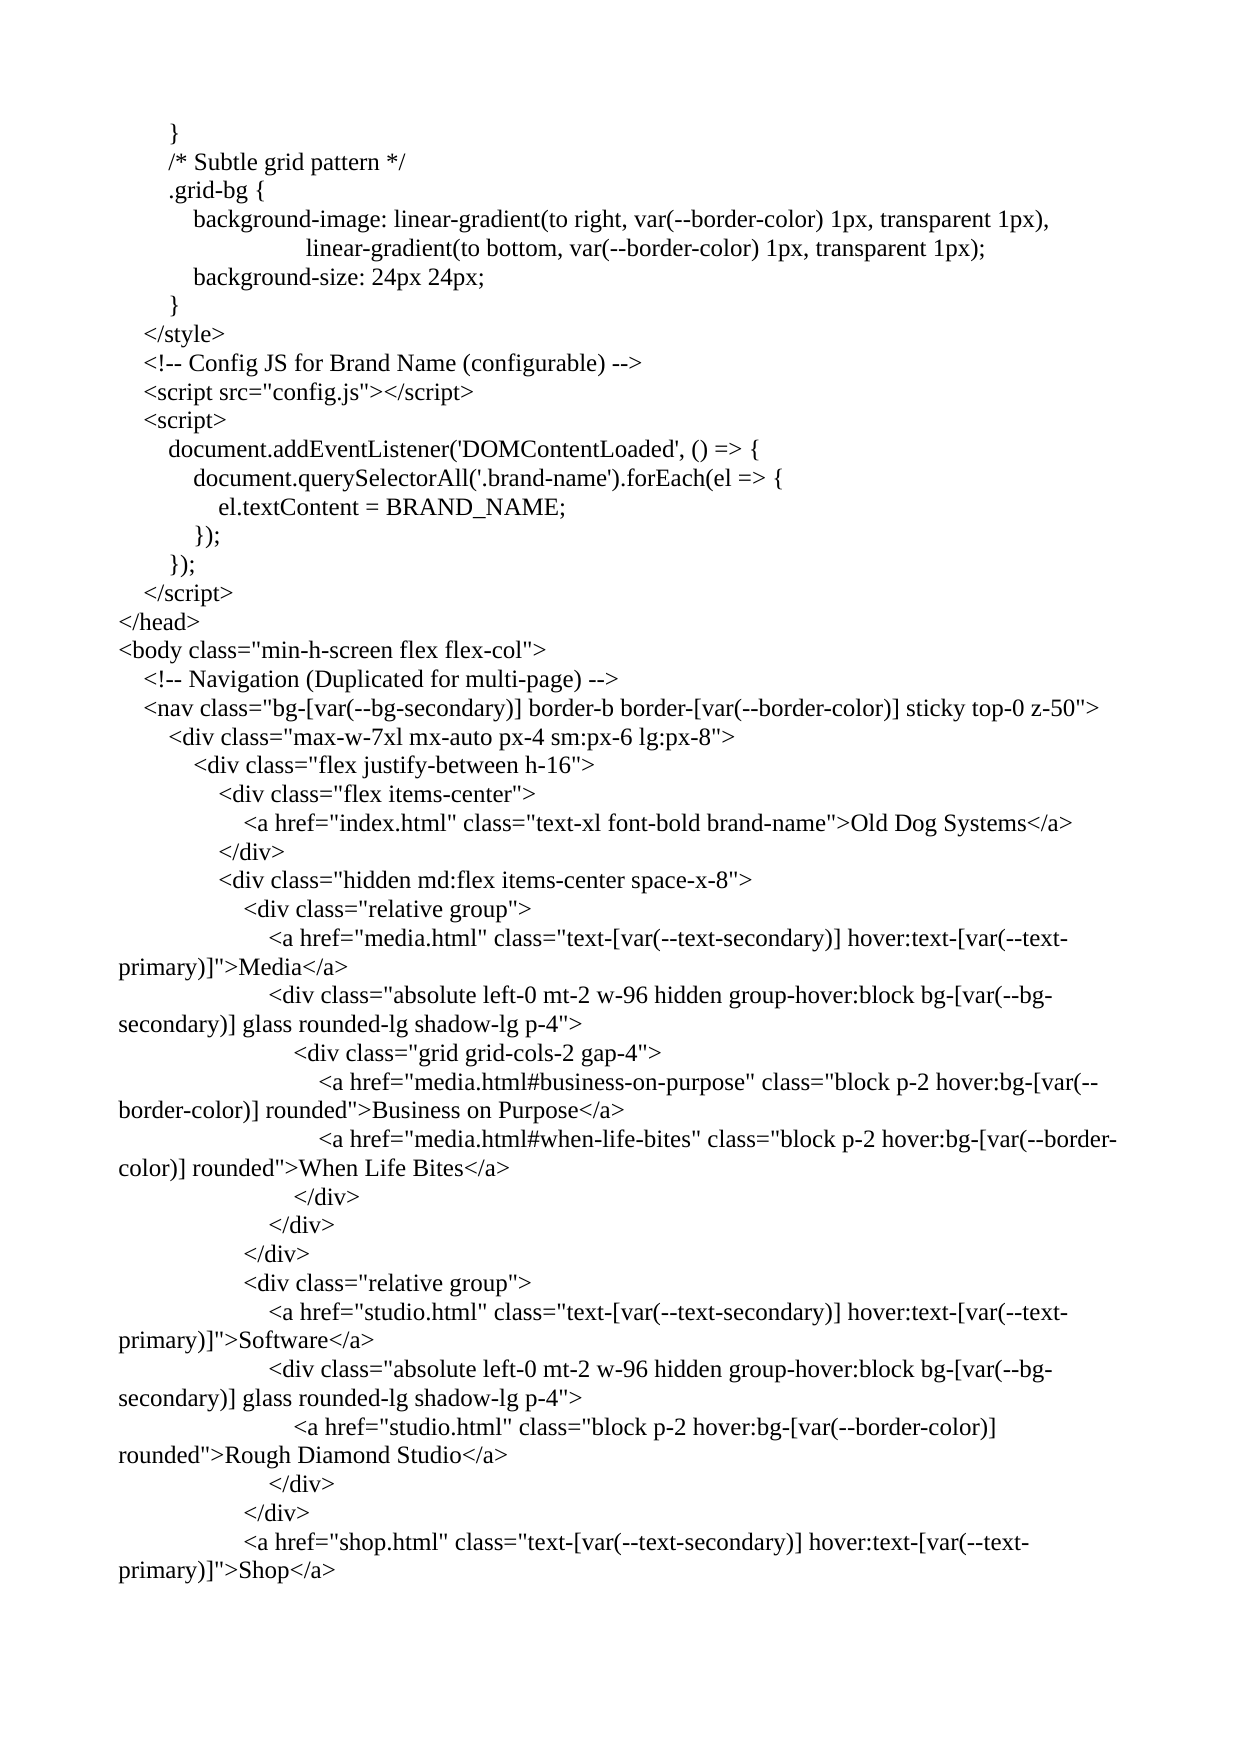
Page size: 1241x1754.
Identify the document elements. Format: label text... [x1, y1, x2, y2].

text </div> [118, 1469, 1122, 1498]
text <a href="media.html" class="text-[var(--text-secondary)] hover:text-[var(--text-primary)]">Media</a> [118, 923, 1122, 981]
text <div class="flex justify-between h-16"> [118, 751, 1122, 779]
text <a href="media.html#when-life-bites" class="block p-2 hover:bg-[var(--border-color)] rounded">When Life Bites</a> [118, 1124, 1122, 1182]
text <a href="index.html" class="text-xl font-bold brand-name">Old Dog Systems</a> [118, 808, 1122, 837]
text </div> [118, 1498, 1122, 1527]
text <nav class="bg-[var(--bg-secondary)] border-b border-[var(--border-color)] sticky top-0 z-50"> [118, 693, 1122, 722]
text } [118, 118, 1122, 147]
text </script> [118, 578, 1122, 607]
text <a href="shop.html" class="text-[var(--text-secondary)] hover:text-[var(--text-primary)]">Shop</a> [118, 1527, 1122, 1584]
text <body class="min-h-screen flex flex-col"> [118, 636, 1122, 664]
text linear-gradient(to bottom, var(--border-color) 1px, transparent 1px); [118, 233, 1122, 262]
text <div class="max-w-7xl mx-auto px-4 sm:px-6 lg:px-8"> [118, 722, 1122, 751]
text </div> [118, 1239, 1122, 1268]
text </style> [118, 319, 1122, 348]
text document.addEventListener('DOMContentLoaded', () => { [118, 434, 1122, 463]
text </div> [118, 837, 1122, 866]
text background-size: 24px 24px; [118, 262, 1122, 291]
text <div class="absolute left-0 mt-2 w-96 hidden group-hover:block bg-[var(--bg-secondary)] glass rounded-lg shadow-lg p-4"> [118, 981, 1122, 1038]
text /* Subtle grid pattern */ [118, 147, 1122, 176]
text }); [118, 521, 1122, 549]
text <a href="studio.html" class="block p-2 hover:bg-[var(--border-color)] rounded">Rough Diamond Studio</a> [118, 1412, 1122, 1469]
text <!-- Navigation (Duplicated for multi-page) --> [118, 664, 1122, 693]
text .grid-bg { [118, 176, 1122, 204]
text </div> [118, 1182, 1122, 1211]
text <div class="absolute left-0 mt-2 w-96 hidden group-hover:block bg-[var(--bg-secondary)] glass rounded-lg shadow-lg p-4"> [118, 1354, 1122, 1412]
text </div> [118, 1211, 1122, 1239]
text <div class="grid grid-cols-2 gap-4"> [118, 1038, 1122, 1067]
text background-image: linear-gradient(to right, var(--border-color) 1px, transparent 1px), [118, 204, 1122, 233]
text <div class="flex items-center"> [118, 779, 1122, 808]
text <script> [118, 406, 1122, 434]
text <div class="hidden md:flex items-center space-x-8"> [118, 866, 1122, 894]
text } [118, 291, 1122, 319]
text <div class="relative group"> [118, 894, 1122, 923]
text <a href="studio.html" class="text-[var(--text-secondary)] hover:text-[var(--text-primary)]">Software</a> [118, 1297, 1122, 1354]
text <a href="media.html#business-on-purpose" class="block p-2 hover:bg-[var(--border-color)] rounded">Business on Purpose</a> [118, 1067, 1122, 1124]
text <div class="relative group"> [118, 1268, 1122, 1297]
text el.textContent = BRAND_NAME; [118, 492, 1122, 521]
text document.querySelectorAll('.brand-name').forEach(el => { [118, 463, 1122, 492]
text <!-- Config JS for Brand Name (configurable) --> [118, 348, 1122, 377]
text }); [118, 549, 1122, 578]
text </head> [118, 607, 1122, 636]
text <script src="config.js"></script> [118, 377, 1122, 406]
